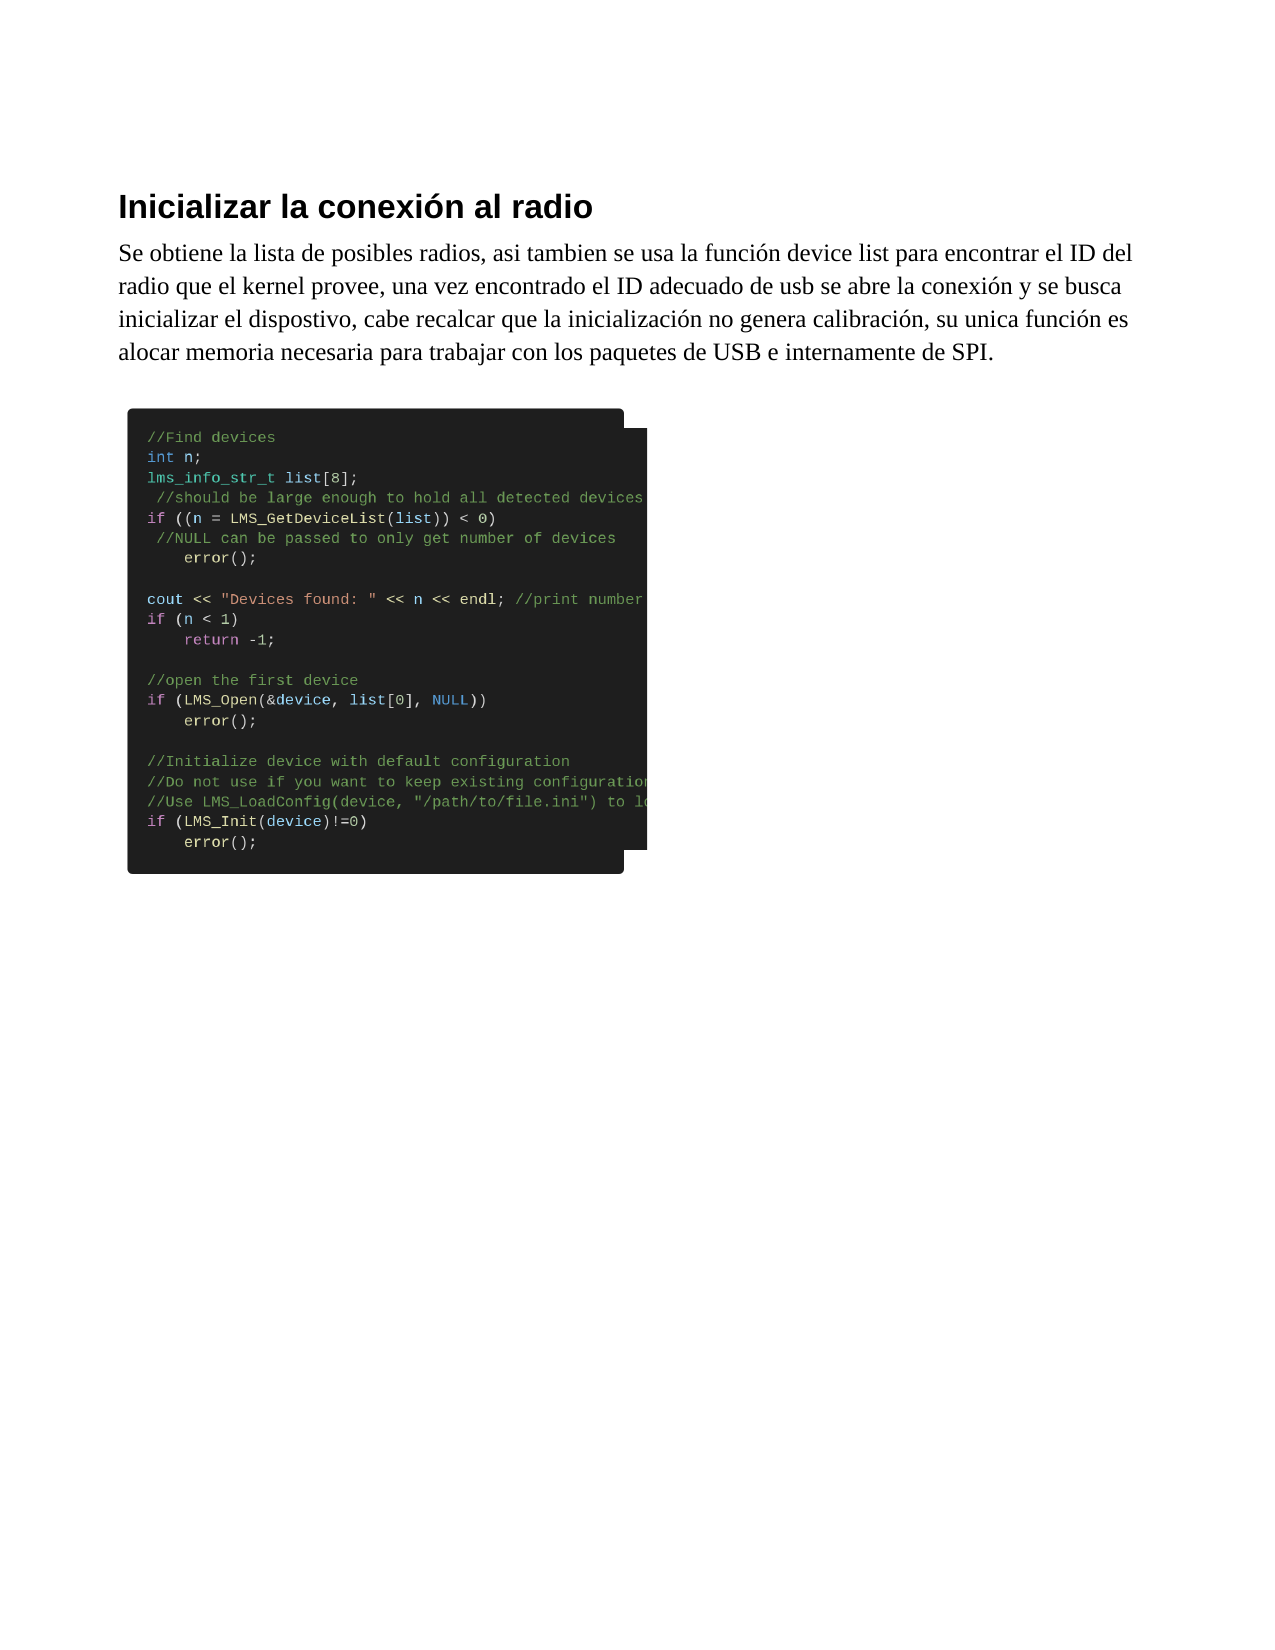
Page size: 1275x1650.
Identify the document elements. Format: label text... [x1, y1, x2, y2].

text Se obtiene la lista de posibles radios, asi tambien se usa la función device list para encontrar el ID del radio que el kernel provee, una vez encontrado el ID adecuado de usb se abre la conexión y se busca inicializar el dispostivo, cabe recalcar que la inicialización no genera calibración, su unica función es alocar memoria necesaria para trabajar con los paquetes de USB e internamente de SPI. [118, 238, 1157, 366]
picture [103, 384, 648, 898]
subtitle Inicializar la conexión al radio [118, 187, 1157, 225]
